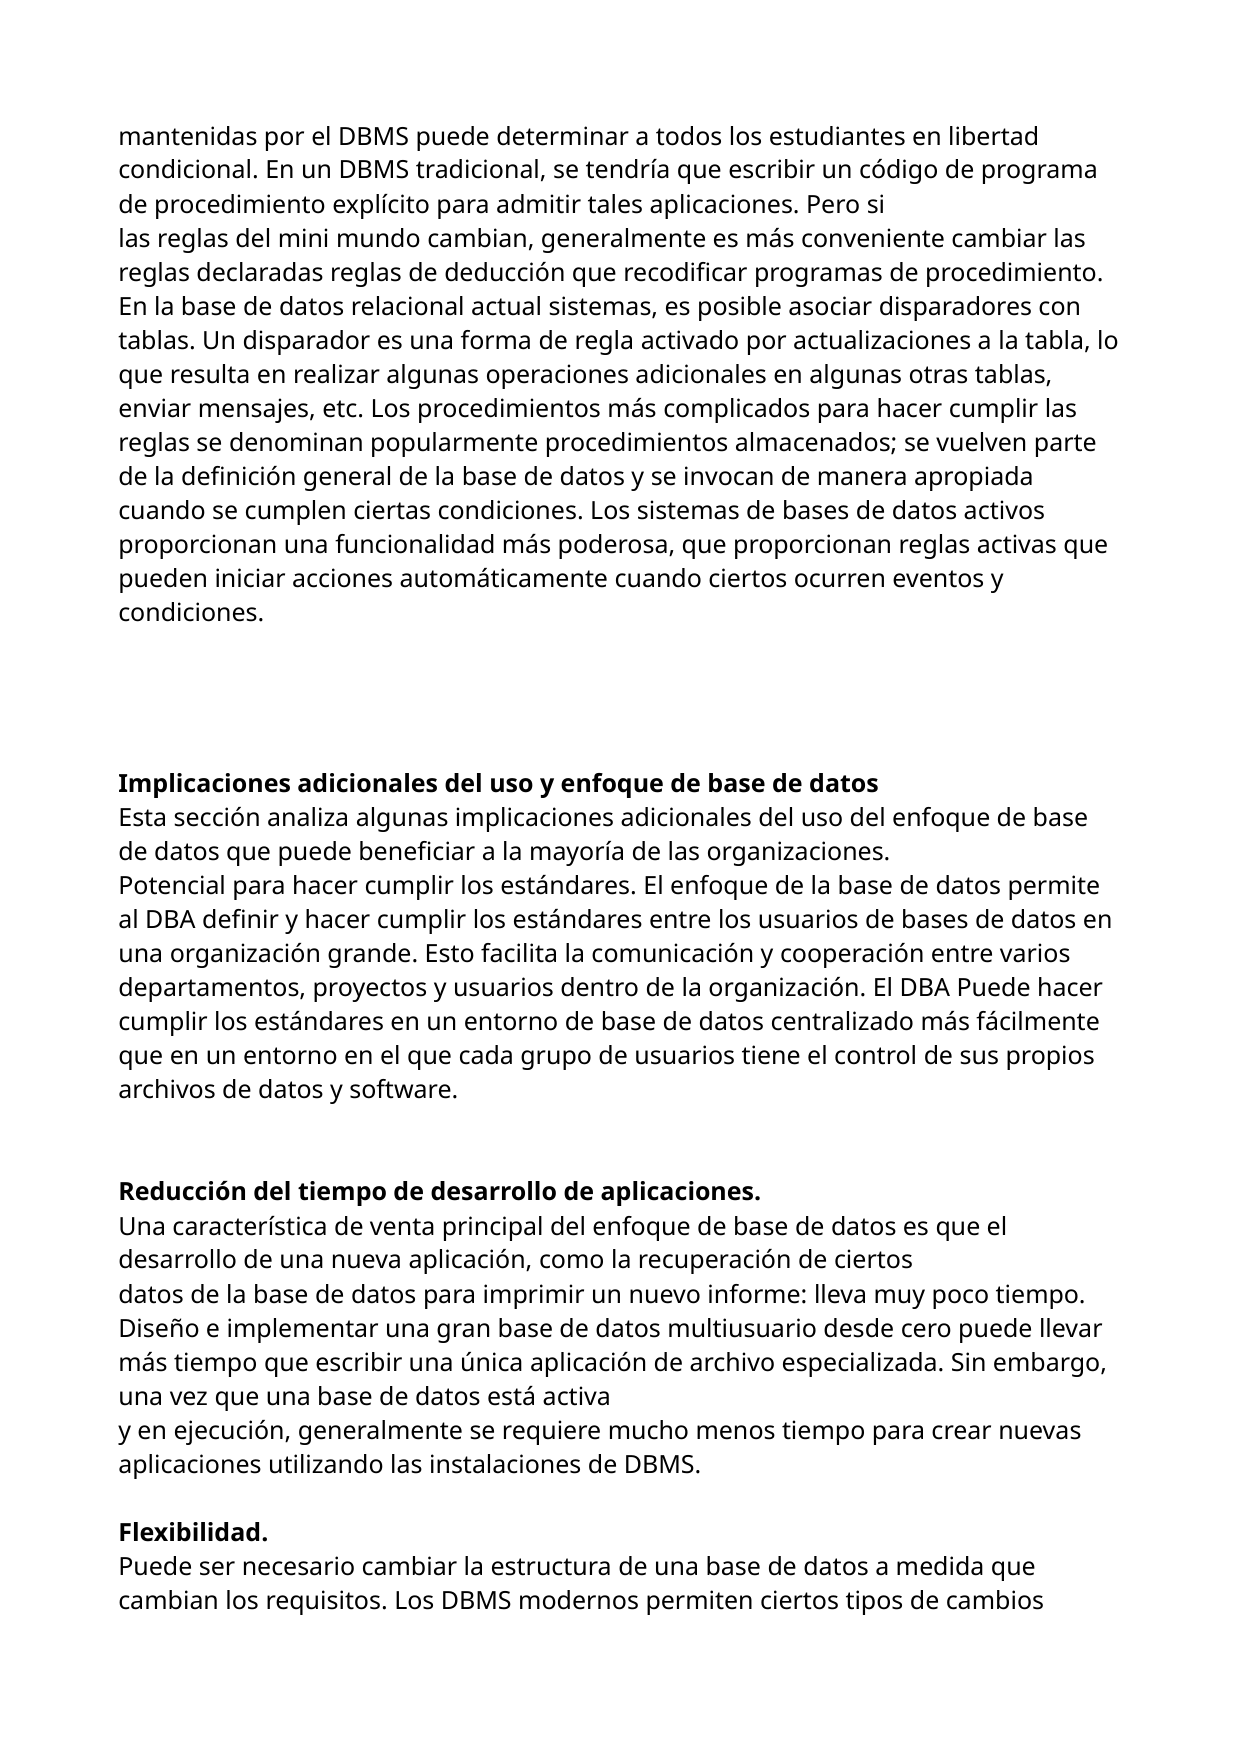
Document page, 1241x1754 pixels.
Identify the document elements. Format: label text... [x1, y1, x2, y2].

text las reglas del mini mundo cambian, generalmente es más conveniente cambiar las reglas declaradas reglas de deducción que recodificar programas de procedimiento. En la base de datos relacional actual sistemas, es posible asociar disparadores con tablas. Un disparador es una forma de regla activado por actualizaciones a la tabla, lo que resulta en realizar algunas operaciones adicionales en algunas otras tablas, enviar mensajes, etc. Los procedimientos más complicados para hacer cumplir las reglas se denominan popularmente procedimientos almacenados; se vuelven parte de la definición general de la base de datos y se invocan de manera apropiada cuando se cumplen ciertas condiciones. Los sistemas de bases de datos activos proporcionan una funcionalidad más poderosa, que proporcionan reglas activas que pueden iniciar acciones automáticamente cuando ciertos ocurren eventos y condiciones. [118, 220, 1122, 629]
text datos de la base de datos para imprimir un nuevo informe: lleva muy poco tiempo. Diseño e implementar una gran base de datos multiusuario desde cero puede llevar más tiempo que escribir una única aplicación de archivo especializada. Sin embargo, una vez que una base de datos está activa [118, 1276, 1122, 1412]
text Una característica de venta principal del enfoque de base de datos es que el desarrollo de una nueva aplicación, como la recuperación de ciertos [118, 1208, 1122, 1276]
text y en ejecución, generalmente se requiere mucho menos tiempo para crear nuevas aplicaciones utilizando las instalaciones de DBMS. [118, 1412, 1122, 1481]
text mantenidas por el DBMS puede determinar a todos los estudiantes en libertad condicional. En un DBMS tradicional, se tendría que escribir un código de programa de procedimiento explícito para admitir tales aplicaciones. Pero si [118, 118, 1122, 220]
text Reducción del tiempo de desarrollo de aplicaciones. [118, 1174, 1122, 1208]
text Implicaciones adicionales del uso y enfoque de base de datos [118, 765, 1122, 799]
text Potencial para hacer cumplir los estándares. El enfoque de la base de datos permite al DBA definir y hacer cumplir los estándares entre los usuarios de bases de datos en una organización grande. Esto facilita la comunicación y cooperación entre varios departamentos, proyectos y usuarios dentro de la organización. El DBA Puede hacer cumplir los estándares en un entorno de base de datos centralizado más fácilmente que en un entorno en el que cada grupo de usuarios tiene el control de sus propios archivos de datos y software. [118, 867, 1122, 1106]
text Puede ser necesario cambiar la estructura de una base de datos a medida que cambian los requisitos. Los DBMS modernos permiten ciertos tipos de cambios [118, 1549, 1122, 1617]
text Esta sección analiza algunas implicaciones adicionales del uso del enfoque de base de datos que puede beneficiar a la mayoría de las organizaciones. [118, 799, 1122, 867]
text Flexibilidad. [118, 1515, 1122, 1549]
